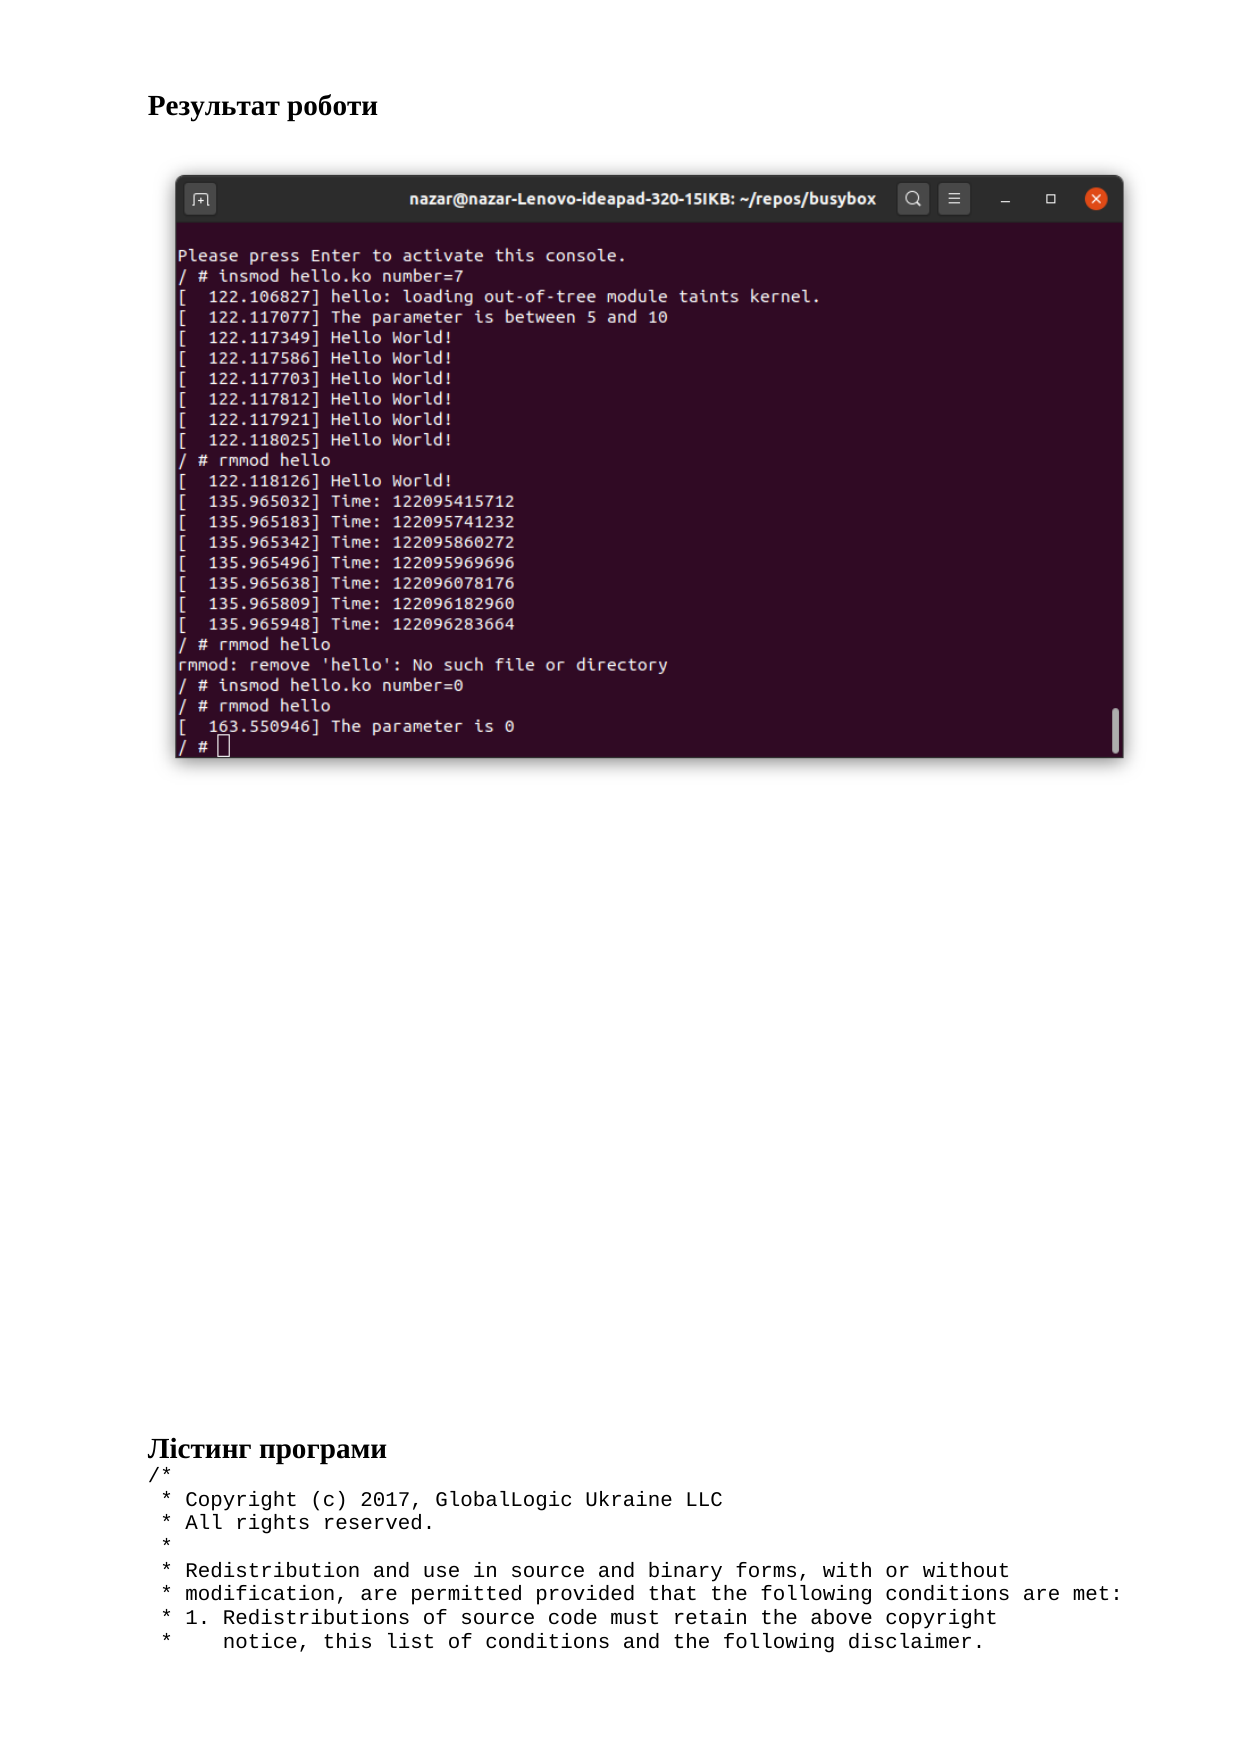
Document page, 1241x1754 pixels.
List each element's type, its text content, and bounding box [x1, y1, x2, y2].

text Лістинг програми [148, 1432, 1152, 1465]
text * modification, are permitted provided that the following conditions are met: [148, 1583, 1152, 1607]
text Результат роботи [148, 88, 1152, 122]
text * notice, this list of conditions and the following disclaimer. [148, 1631, 1152, 1654]
text * Copyright (c) 2017, GlobalLogic Ukraine LLC [148, 1489, 1152, 1512]
picture [147, 150, 1152, 790]
text * All rights reserved. [148, 1512, 1152, 1536]
text * 1. Redistributions of source code must retain the above copyright [148, 1607, 1152, 1631]
text /* [148, 1465, 1152, 1489]
text * [148, 1536, 1152, 1560]
text * Redistribution and use in source and binary forms, with or without [148, 1560, 1152, 1583]
